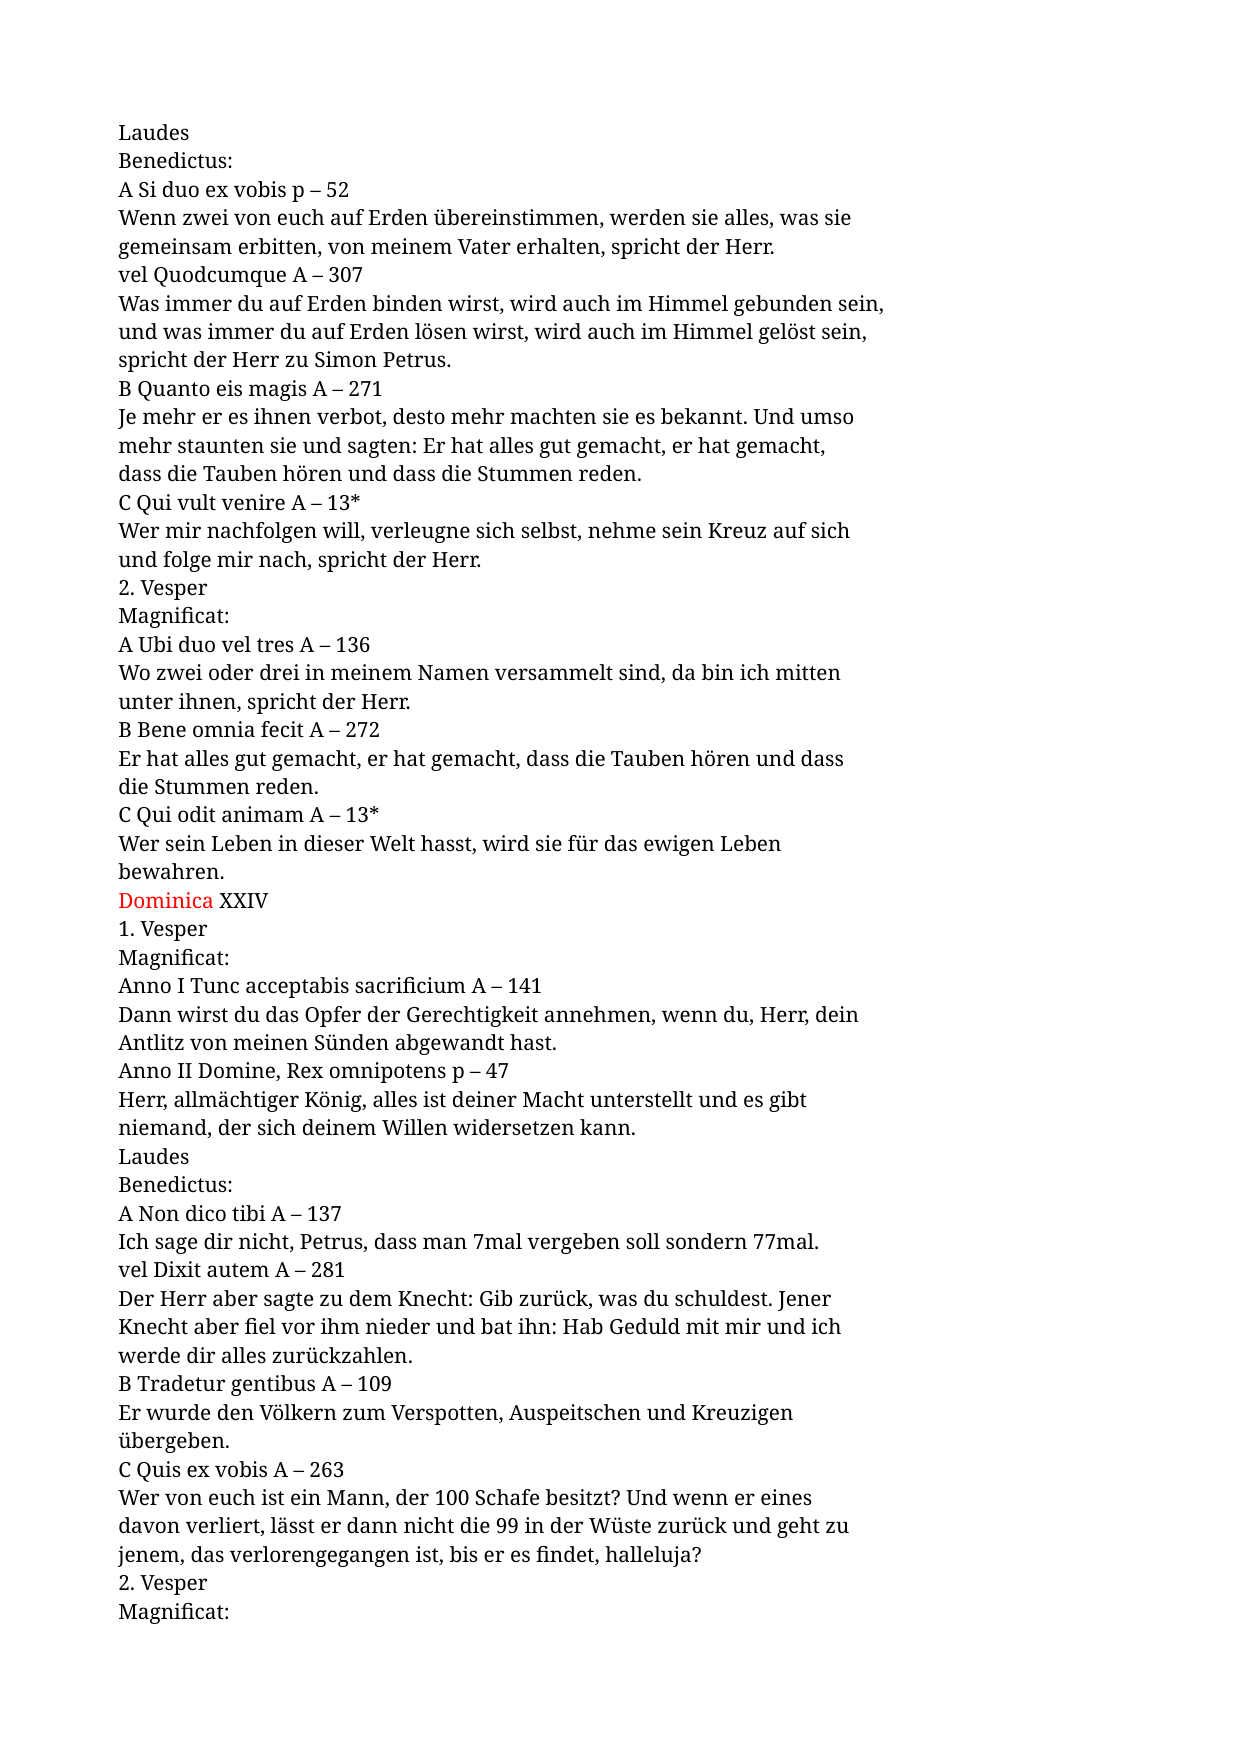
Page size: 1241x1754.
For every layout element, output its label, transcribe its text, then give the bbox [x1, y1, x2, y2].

text vel Dixit autem A – 281 [118, 1256, 1122, 1284]
text Wo zwei oder drei in meinem Namen versammelt sind, da bin ich mitten [118, 658, 1122, 687]
text die Stummen reden. [118, 772, 1122, 801]
text Wer sein Leben in dieser Welt hasst, wird sie für das ewigen Leben [118, 829, 1122, 857]
text dass die Tauben hören und dass die Stummen reden. [118, 459, 1122, 488]
text Knecht aber fiel vor ihm nieder und bat ihn: Hab Geduld mit mir und ich [118, 1312, 1122, 1341]
text vel Quodcumque A – 307 [118, 260, 1122, 289]
text 2. Vesper [118, 573, 1122, 602]
text Benedictus: [118, 147, 1122, 175]
text Je mehr er es ihnen verbot, desto mehr machten sie es bekannt. Und umso [118, 402, 1122, 431]
text Anno II Domine, Rex omnipotens p – 47 [118, 1057, 1122, 1085]
text A Ubi duo vel tres A – 136 [118, 630, 1122, 658]
text werde dir alles zurückzahlen. [118, 1341, 1122, 1369]
text C Qui vult venire A – 13* [118, 488, 1122, 516]
text Magnificat: [118, 1597, 1122, 1625]
text spricht der Herr zu Simon Petrus. [118, 346, 1122, 374]
text 1. Vesper [118, 914, 1122, 943]
text und folge mir nach, spricht der Herr. [118, 545, 1122, 573]
text Magnificat: [118, 943, 1122, 971]
text davon verliert, lässt er dann nicht die 99 in der Wüste zurück und geht zu [118, 1512, 1122, 1540]
text Wer von euch ist ein Mann, der 100 Schafe besitzt? Und wenn er eines [118, 1483, 1122, 1512]
text bewahren. [118, 857, 1122, 886]
text Wenn zwei von euch auf Erden übereinstimmen, werden sie alles, was sie [118, 203, 1122, 232]
text Benedictus: [118, 1170, 1122, 1199]
text C Quis ex vobis A – 263 [118, 1455, 1122, 1483]
text Er wurde den Völkern zum Verspotten, Auspeitschen und Kreuzigen [118, 1398, 1122, 1426]
text Dann wirst du das Opfer der Gerechtigkeit annehmen, wenn du, Herr, dein [118, 1000, 1122, 1028]
text A Non dico tibi A – 137 [118, 1199, 1122, 1227]
text Anno I Tunc acceptabis sacrificium A – 141 [118, 971, 1122, 1000]
text A Si duo ex vobis p – 52 [118, 175, 1122, 203]
text B Quanto eis magis A – 271 [118, 374, 1122, 402]
text Der Herr aber sagte zu dem Knecht: Gib zurück, was du schuldest. Jener [118, 1284, 1122, 1312]
text B Tradetur gentibus A – 109 [118, 1369, 1122, 1398]
text unter ihnen, spricht der Herr. [118, 687, 1122, 715]
text Laudes [118, 118, 1122, 147]
text jenem, das verlorengegangen ist, bis er es findet, halleluja? [118, 1540, 1122, 1568]
text niemand, der sich deinem Willen widersetzen kann. [118, 1113, 1122, 1142]
text B Bene omnia fecit A – 272 [118, 715, 1122, 744]
text 2. Vesper [118, 1568, 1122, 1597]
text C Qui odit animam A – 13* [118, 801, 1122, 829]
text Magnificat: [118, 602, 1122, 630]
text Ich sage dir nicht, Petrus, dass man 7mal vergeben soll sondern 77mal. [118, 1227, 1122, 1256]
text mehr staunten sie und sagten: Er hat alles gut gemacht, er hat gemacht, [118, 431, 1122, 459]
text Was immer du auf Erden binden wirst, wird auch im Himmel gebunden sein, [118, 289, 1122, 317]
text übergeben. [118, 1426, 1122, 1455]
text und was immer du auf Erden lösen wirst, wird auch im Himmel gelöst sein, [118, 317, 1122, 346]
text Er hat alles gut gemacht, er hat gemacht, dass die Tauben hören und dass [118, 744, 1122, 772]
text Wer mir nachfolgen will, verleugne sich selbst, nehme sein Kreuz auf sich [118, 516, 1122, 545]
text Laudes [118, 1142, 1122, 1170]
text Herr, allmächtiger König, alles ist deiner Macht unterstellt und es gibt [118, 1085, 1122, 1113]
text gemeinsam erbitten, von meinem Vater erhalten, spricht der Herr. [118, 232, 1122, 260]
text Antlitz von meinen Sünden abgewandt hast. [118, 1028, 1122, 1057]
text Dominica XXIV [118, 886, 1122, 914]
